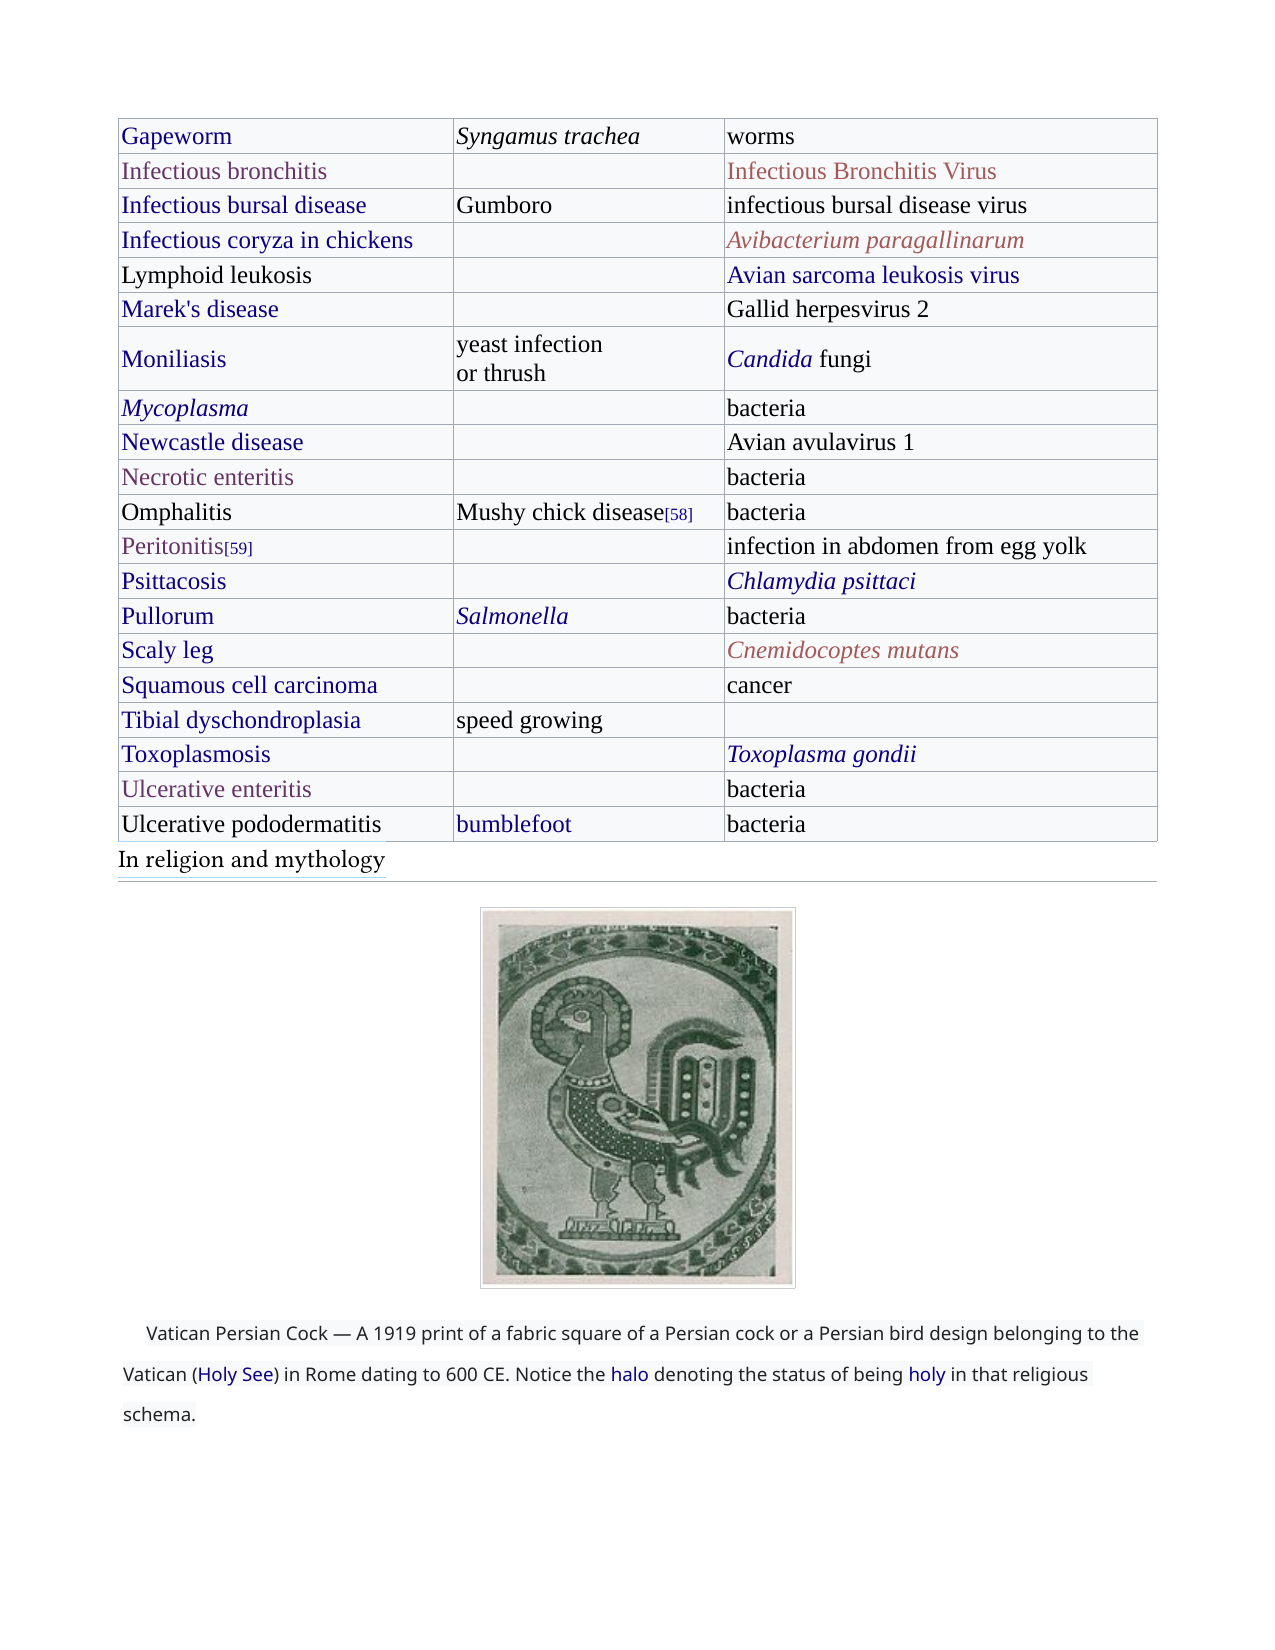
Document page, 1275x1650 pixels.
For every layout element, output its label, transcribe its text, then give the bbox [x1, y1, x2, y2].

table_cell [454, 154, 724, 187]
table_cell Avian sarcoma leukosis virus [725, 258, 1157, 292]
table_cell bacteria [725, 460, 1157, 494]
table_cell [454, 460, 724, 494]
table_cell bacteria [725, 391, 1157, 424]
table_cell [454, 738, 724, 771]
table_cell infectious bursal disease virus [725, 189, 1157, 222]
table_cell [454, 391, 724, 424]
table_cell Squamous cell carcinoma [119, 668, 453, 702]
table_cell Infectious bronchitis [119, 154, 453, 187]
table_cell [454, 530, 724, 563]
table_cell yeast infection or thrush [454, 327, 724, 390]
table_cell Ulcerative enteritis [119, 772, 453, 806]
table_cell Lymphoid leukosis [119, 258, 453, 292]
table_cell Infectious coryza in chickens [119, 223, 453, 257]
table_cell bacteria [725, 495, 1157, 528]
table_cell Toxoplasma gondii [725, 738, 1157, 771]
table_cell [454, 564, 724, 598]
table_cell Avian avulavirus 1 [725, 425, 1157, 459]
table_cell [454, 258, 724, 292]
table_cell [454, 223, 724, 257]
table_cell Psittacosis [119, 564, 453, 598]
text Vatican Persian Cock — A 1919 print of a fabric square of a Persian cock or a Persian bird design belonging to the Vatican (Holy See) in Rome dating to 600 CE. Notice the halo denoting the status of being holy in that religious schema. [123, 1320, 1157, 1427]
table_cell [725, 703, 1157, 737]
table_cell cancer [725, 668, 1157, 702]
table_cell Gumboro [454, 189, 724, 222]
table_cell [454, 293, 724, 326]
table_cell Newcastle disease [119, 425, 453, 459]
table_cell Syngamus trachea [454, 119, 724, 153]
table_cell infection in abdomen from egg yolk [725, 530, 1157, 563]
table_cell Peritonitis[59] [119, 530, 453, 563]
subtitle In religion and mythology [118, 842, 1157, 881]
table_cell Marek's disease [119, 293, 453, 326]
table_cell Gapeworm [119, 119, 453, 153]
table_cell Candida fungi [725, 327, 1157, 390]
table_cell bumblefoot [454, 807, 724, 841]
table_cell Cnemidocoptes mutans [725, 634, 1157, 667]
table_cell Tibial dyschondroplasia [119, 703, 453, 737]
table_cell Scaly leg [119, 634, 453, 667]
table_cell Chlamydia psittaci [725, 564, 1157, 598]
table_cell speed growing [454, 703, 724, 737]
table_cell Moniliasis [119, 327, 453, 390]
table_cell bacteria [725, 807, 1157, 841]
table_cell worms [725, 119, 1157, 153]
table_cell Infectious Bronchitis Virus [725, 154, 1157, 187]
table_cell Toxoplasmosis [119, 738, 453, 771]
table_cell Infectious bursal disease [119, 189, 453, 222]
table_cell [454, 668, 724, 702]
table_cell Omphalitis [119, 495, 453, 528]
table_cell bacteria [725, 599, 1157, 632]
table_cell [454, 634, 724, 667]
table_cell Ulcerative pododermatitis [119, 807, 453, 841]
table_cell Salmonella [454, 599, 724, 632]
table_cell Gallid herpesvirus 2 [725, 293, 1157, 326]
table_cell Mushy chick disease[58] [454, 495, 724, 528]
table_cell Pullorum [119, 599, 453, 632]
picture [482, 910, 793, 1286]
table_cell Avibacterium paragallinarum [725, 223, 1157, 257]
table_cell Mycoplasma [119, 391, 453, 424]
table_cell [454, 425, 724, 459]
table_cell bacteria [725, 772, 1157, 806]
table_cell [454, 772, 724, 806]
table_cell Necrotic enteritis [119, 460, 453, 494]
